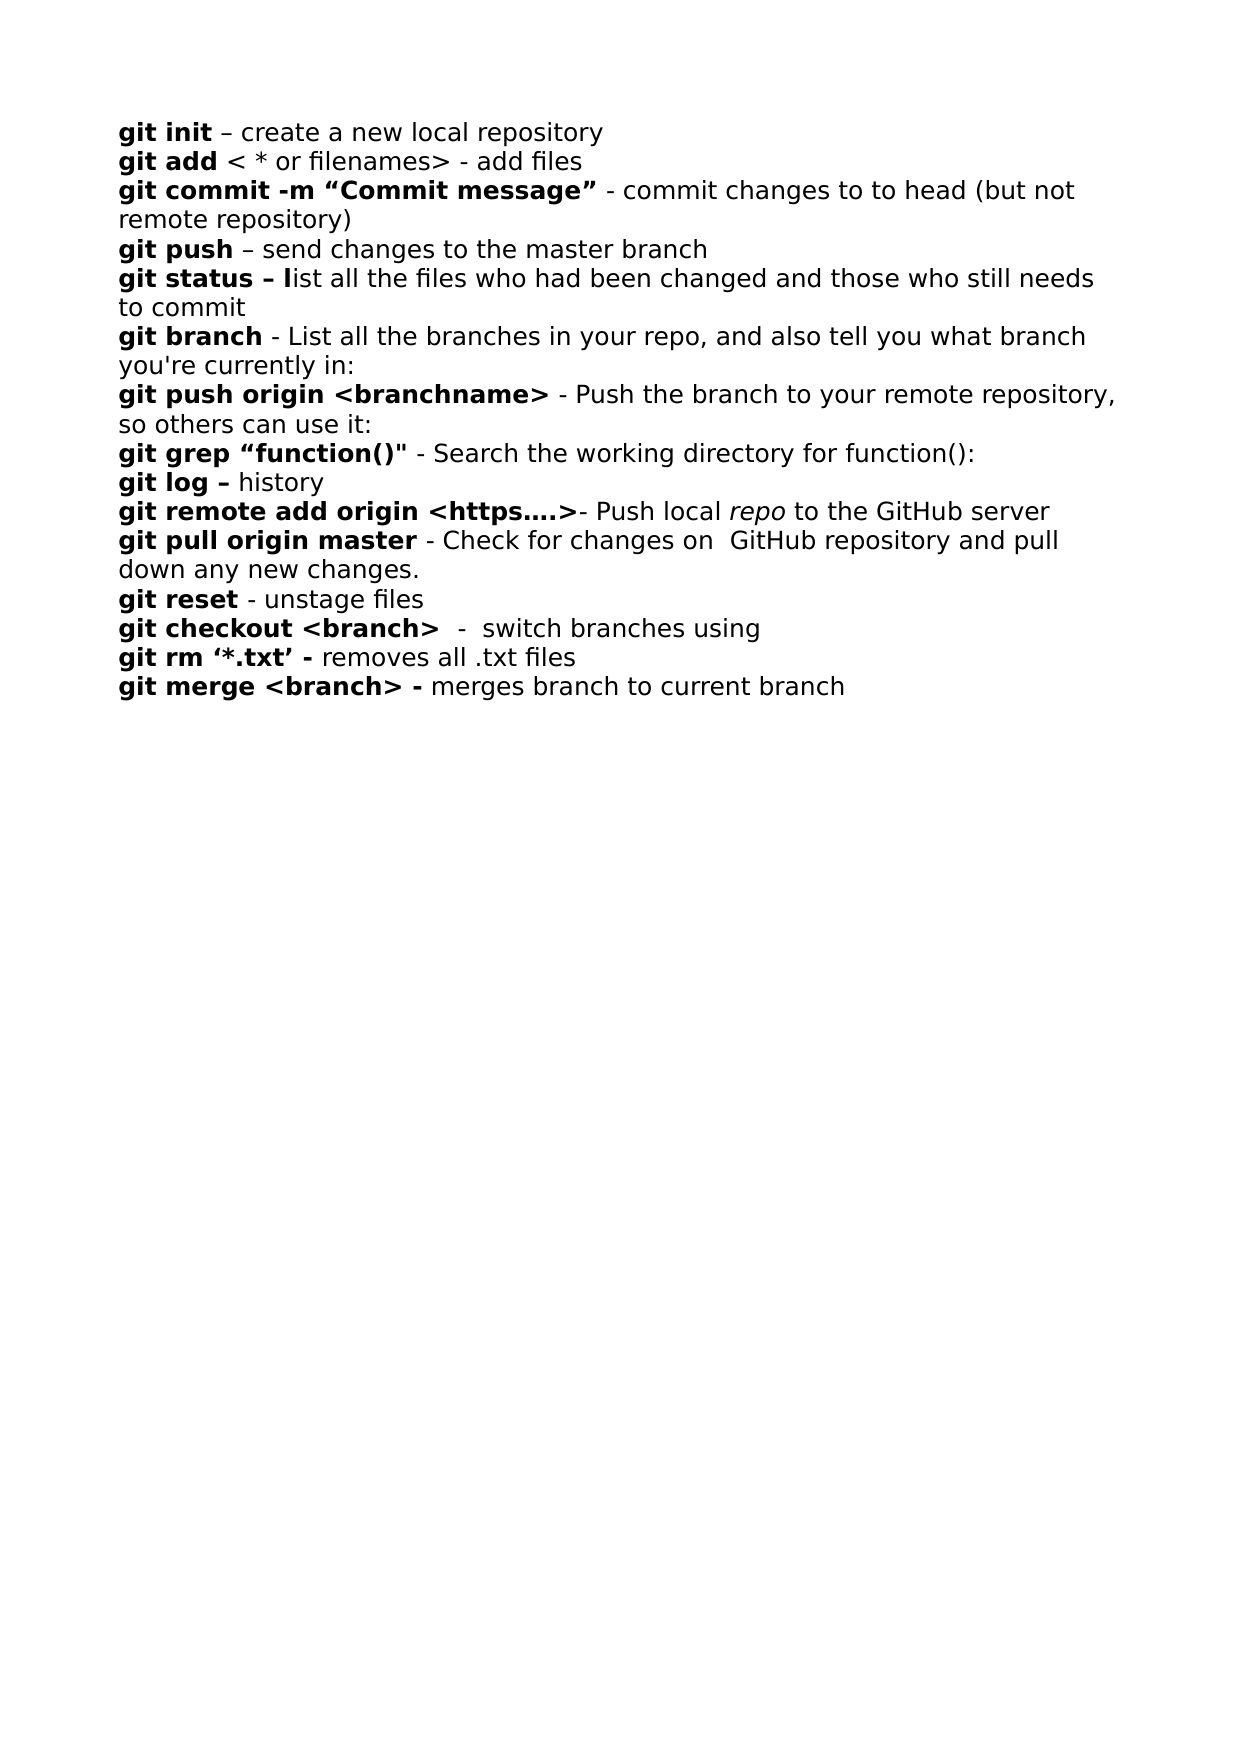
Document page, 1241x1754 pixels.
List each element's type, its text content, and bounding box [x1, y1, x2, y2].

text git merge <branch> - merges branch to current branch [118, 672, 1122, 701]
text git checkout <branch> - switch branches using [118, 614, 1122, 643]
text git push origin <branchname> - Push the branch to your remote repository, so others can use it: [118, 381, 1122, 439]
text git status – list all the files who had been changed and those who still needs to commit [118, 264, 1122, 322]
text git commit -m “Commit message” - commit changes to to head (but not remote repository) [118, 176, 1122, 235]
text git add < * or filenames> - add files [118, 147, 1122, 176]
text git log – history [118, 468, 1122, 497]
text git rm ‘*.txt’ - removes all .txt files [118, 643, 1122, 672]
text git reset - unstage files [118, 585, 1122, 614]
text git pull origin master - Check for changes on GitHub repository and pull down any new changes. [118, 526, 1122, 585]
text git push – send changes to the master branch [118, 235, 1122, 264]
text git init – create a new local repository [118, 118, 1122, 147]
text git grep “function()" - Search the working directory for function(): [118, 439, 1122, 468]
text git branch - List all the branches in your repo, and also tell you what branch you're currently in: [118, 322, 1122, 381]
text git remote add origin <https….>- Push local repo to the GitHub server [118, 497, 1122, 526]
